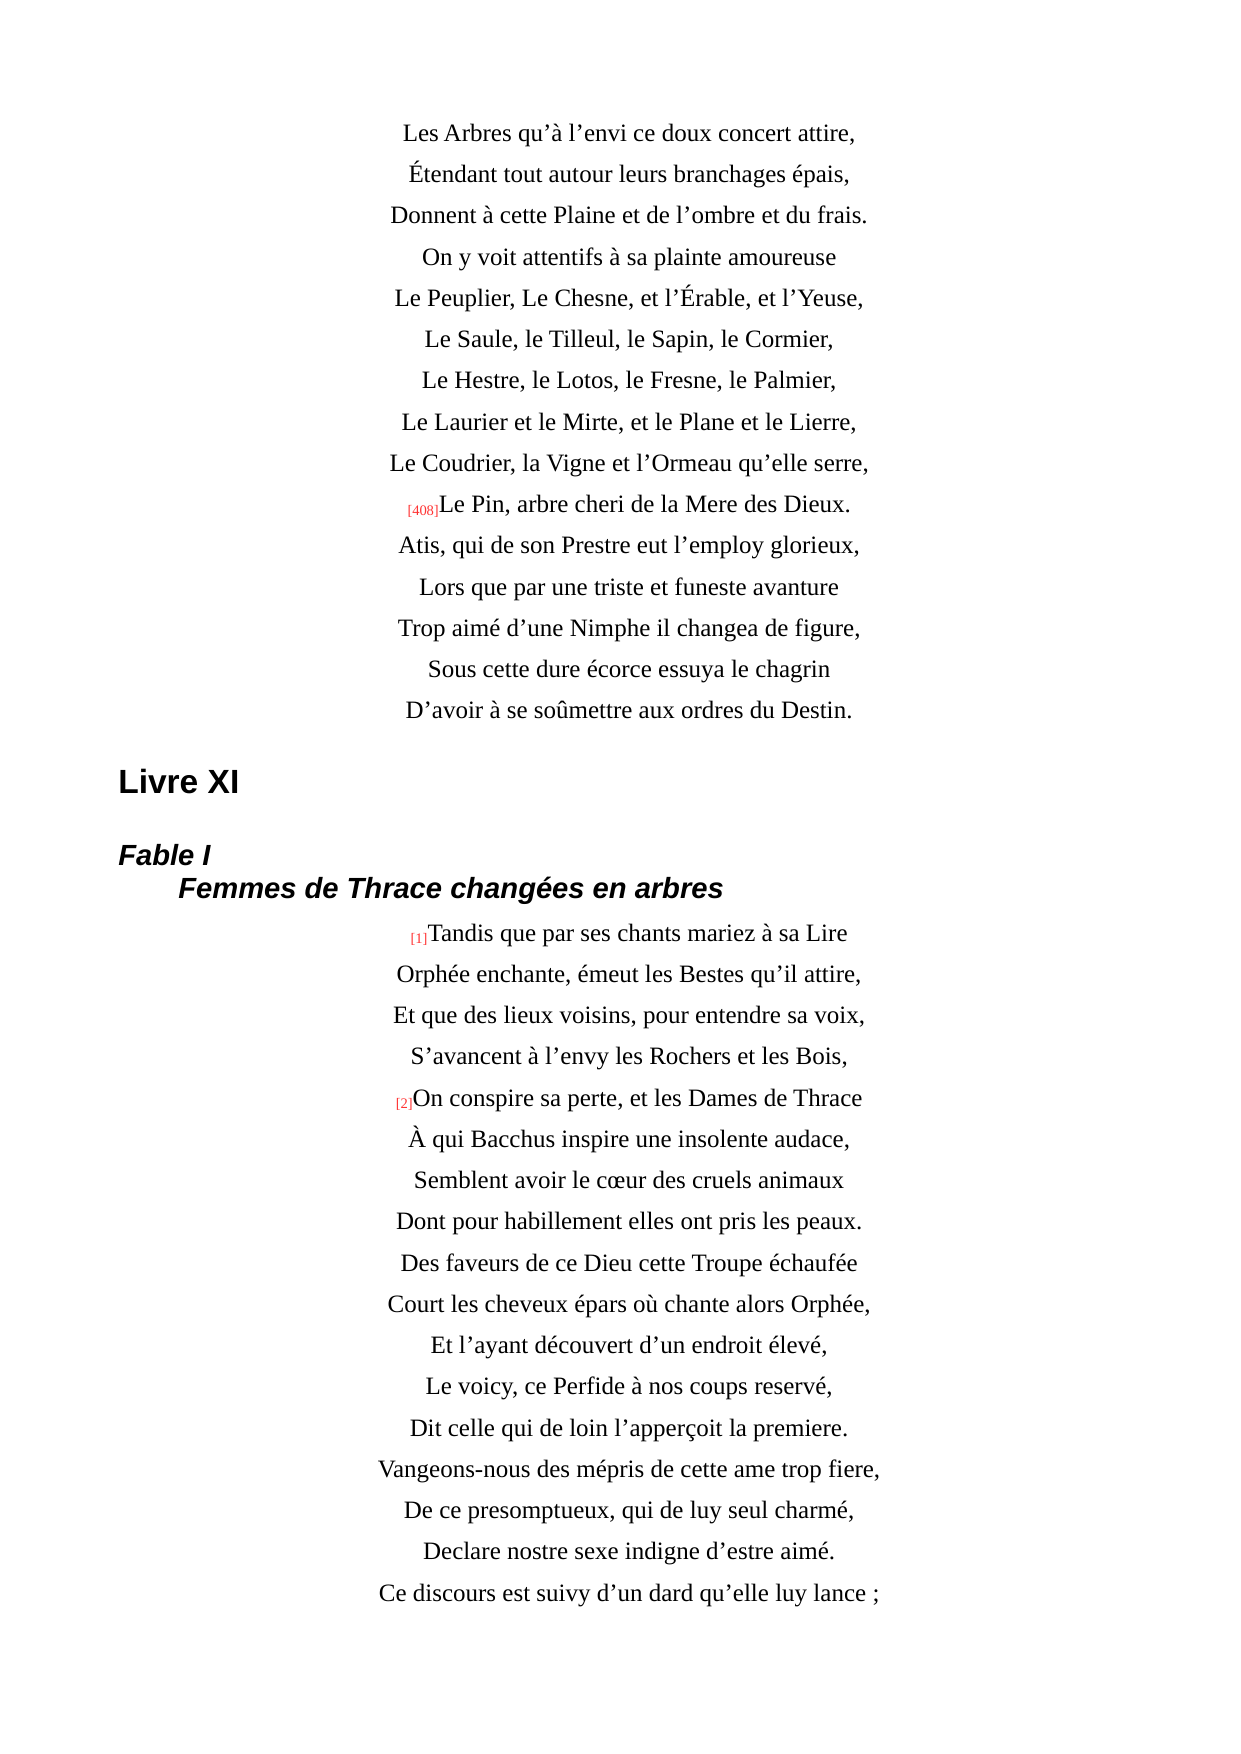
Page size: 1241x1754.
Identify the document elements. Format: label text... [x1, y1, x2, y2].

text Orphée enchante, émeut les Bestes qu’il attire, [118, 959, 1122, 988]
text Court les cheveux épars où chante alors Orphée, [118, 1289, 1122, 1318]
text Les Arbres qu’à l’envi ce doux concert attire, [118, 118, 1122, 147]
text Le Saule, le Tilleul, le Sapin, le Cormier, [118, 324, 1122, 353]
text Le Laurier et le Mirte, et le Plane et le Lierre, [118, 407, 1122, 436]
text Declare nostre sexe indigne d’estre aimé. [118, 1536, 1122, 1565]
text Ce discours est suivy d’un dard qu’elle luy lance ; [118, 1578, 1122, 1606]
text Atis, qui de son Prestre eut l’employ glorieux, [118, 531, 1122, 559]
text Semblent avoir le cœur des cruels animaux [118, 1165, 1122, 1194]
text Sous cette dure écorce essuya le chagrin [118, 654, 1122, 683]
text Et l’ayant découvert d’un endroit élevé, [118, 1330, 1122, 1359]
subtitle Fable I Femmes de Thrace changées en arbres [118, 838, 1122, 905]
text À qui Bacchus inspire une insolente audace, [118, 1124, 1122, 1153]
text Et que des lieux voisins, pour entendre sa voix, [118, 1000, 1122, 1029]
text On y voit attentifs à sa plainte amoureuse [118, 242, 1122, 271]
text Trop aimé d’une Nimphe il changea de figure, [118, 613, 1122, 642]
text Étendant tout autour leurs branchages épais, [118, 159, 1122, 188]
text Le Hestre, le Lotos, le Fresne, le Palmier, [118, 366, 1122, 394]
text D’avoir à se soûmettre aux ordres du Destin. [118, 696, 1122, 724]
text Lors que par une triste et funeste avanture [118, 572, 1122, 601]
text Donnent à cette Plaine et de l’ombre et du frais. [118, 201, 1122, 229]
text Le voicy, ce Perfide à nos coups reservé, [118, 1371, 1122, 1400]
text [408]Le Pin, arbre cheri de la Mere des Dieux. [118, 489, 1122, 518]
text Des faveurs de ce Dieu cette Troupe échaufée [118, 1248, 1122, 1276]
text Le Peuplier, Le Chesne, et l’Érable, et l’Yeuse, [118, 283, 1122, 312]
text [2]On conspire sa perte, et les Dames de Thrace [118, 1083, 1122, 1111]
text Le Coudrier, la Vigne et l’Ormeau qu’elle serre, [118, 448, 1122, 477]
text Dit celle qui de loin l’apperçoit la premiere. [118, 1413, 1122, 1441]
text S’avancent à l’envy les Rochers et les Bois, [118, 1041, 1122, 1070]
subtitle Livre XI [118, 762, 1122, 801]
text [1]Tandis que par ses chants mariez à sa Lire [118, 918, 1122, 946]
text Dont pour habillement elles ont pris les peaux. [118, 1206, 1122, 1235]
text De ce presomptueux, qui de luy seul charmé, [118, 1495, 1122, 1524]
text Vangeons-nous des mépris de cette ame trop fiere, [118, 1454, 1122, 1483]
